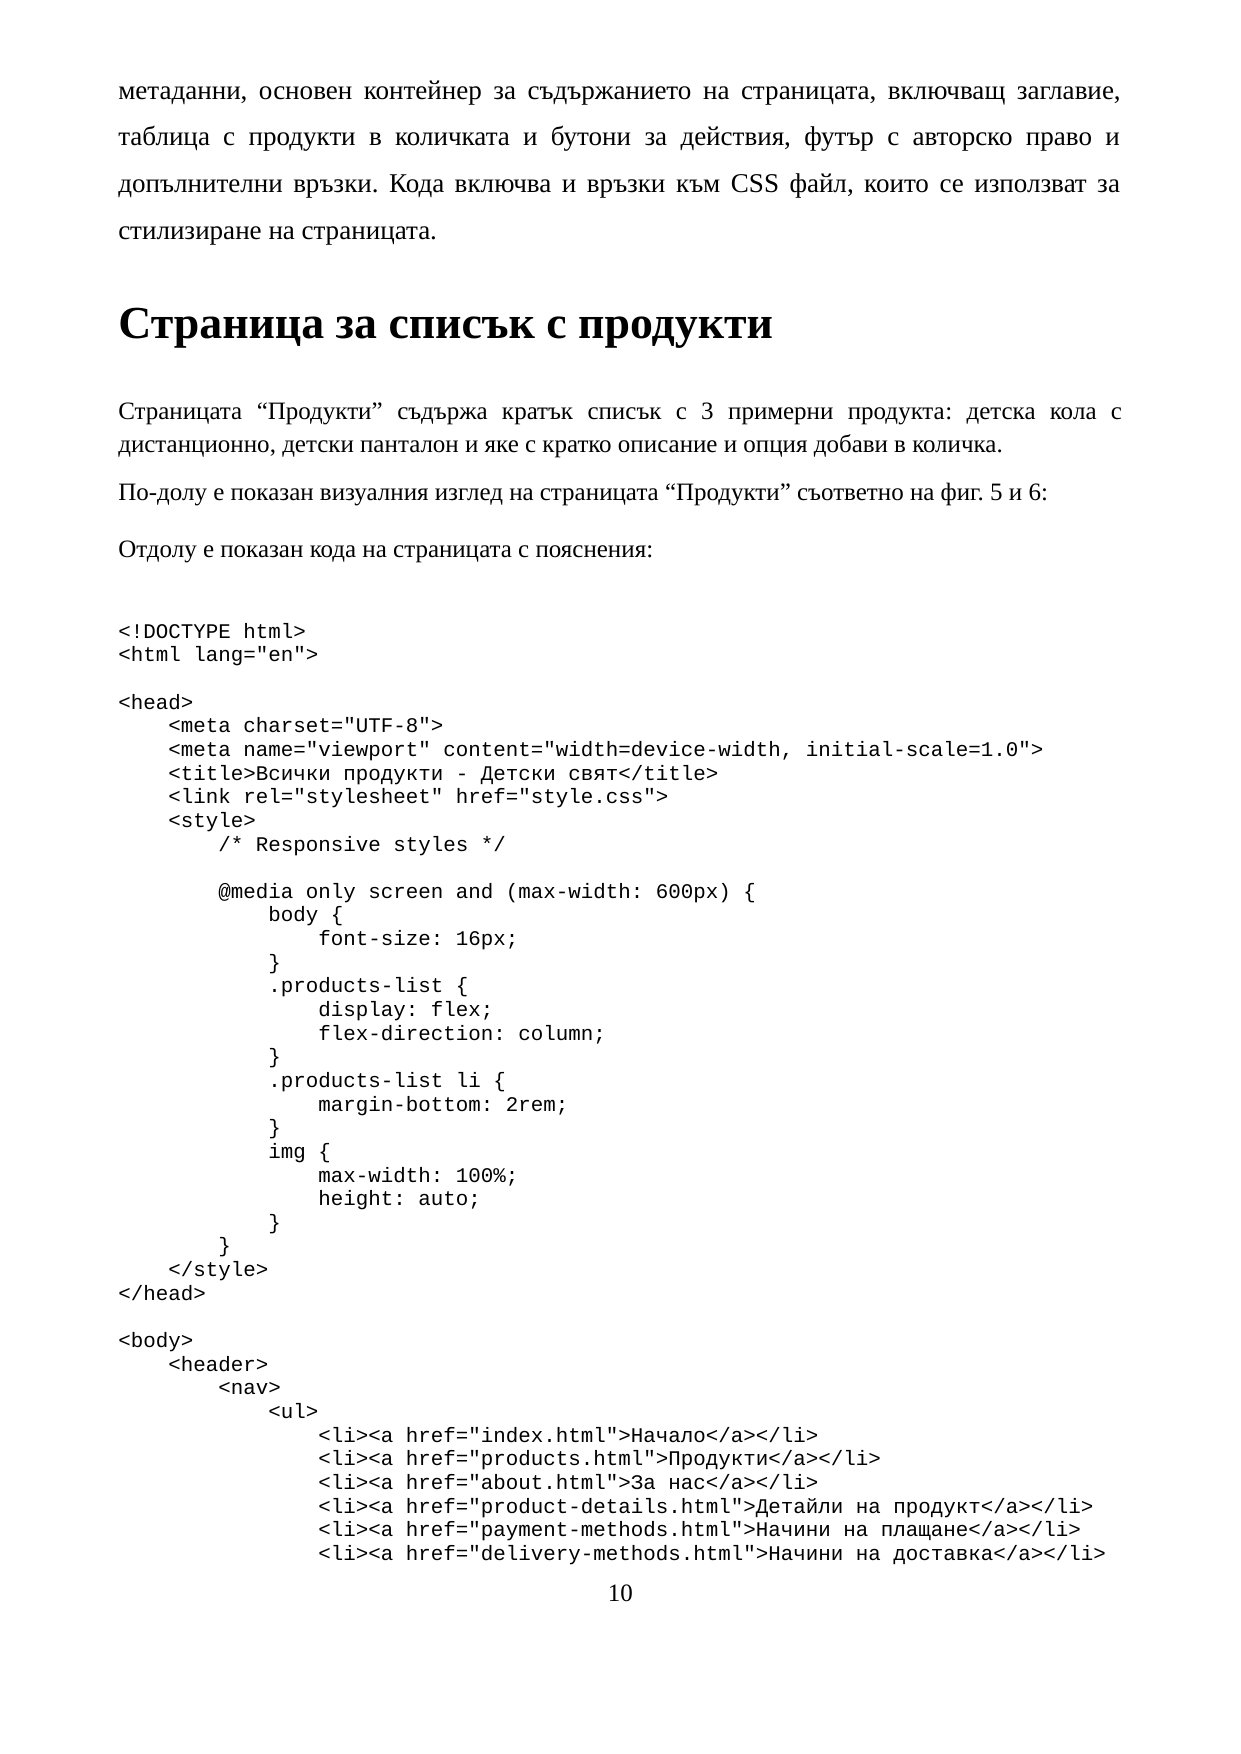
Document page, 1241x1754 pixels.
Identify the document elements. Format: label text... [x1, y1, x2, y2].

text img { [118, 1141, 1122, 1164]
text <li><a href="payment-methods.html">Начини на плащане</a></li> [118, 1519, 1122, 1543]
text <li><a href="index.html">Начало</a></li> [118, 1425, 1122, 1448]
text <title>Всички продукти - Детски свят</title> [118, 763, 1122, 786]
text <html lang="en"> [118, 644, 1122, 668]
text @media only screen and (max-width: 600px) { [118, 881, 1122, 904]
text По-долу е показан визуалния изглед на страницата “Продукти” съответно на фиг. 5 и 6: [118, 477, 1122, 506]
text height: auto; [118, 1188, 1122, 1212]
text max-width: 100%; [118, 1164, 1122, 1188]
text } [118, 952, 1122, 975]
text <li><a href="product-details.html">Детайли на продукт</a></li> [118, 1496, 1122, 1519]
text <meta name="viewport" content="width=device-width, initial-scale=1.0"> [118, 739, 1122, 763]
text <meta charset="UTF-8"> [118, 715, 1122, 739]
text </head> [118, 1283, 1122, 1306]
text .products-list li { [118, 1070, 1122, 1094]
text <link rel="stylesheet" href="style.css"> [118, 786, 1122, 810]
text } [118, 1046, 1122, 1070]
text <style> [118, 810, 1122, 833]
text margin-bottom: 2rem; [118, 1094, 1122, 1117]
text .products-list { [118, 975, 1122, 999]
text <nav> [118, 1377, 1122, 1401]
text font-size: 16px; [118, 928, 1122, 952]
text } [118, 1236, 1122, 1259]
text } [118, 1117, 1122, 1141]
text <head> [118, 692, 1122, 715]
text метаданни, основен контейнер за съдържанието на страницата, включващ заглавие, таблица с продукти в количката и бутони за действия, футър с авторско право и допълнителни връзки. Кода включва и връзки към CSS файл, които се използват за стилизиране на страницата. [118, 74, 1122, 245]
text <ul> [118, 1401, 1122, 1425]
text <li><a href="about.html">За нас</a></li> [118, 1472, 1122, 1496]
text display: flex; [118, 999, 1122, 1023]
text <li><a href="delivery-methods.html">Начини на доставка</a></li> [118, 1543, 1122, 1567]
text <!DOCTYPE html> [118, 621, 1122, 644]
text body { [118, 904, 1122, 928]
text Отдолу е показан кода на страницата с пояснения: [118, 534, 1122, 563]
text </style> [118, 1259, 1122, 1283]
text } [118, 1212, 1122, 1236]
text flex-direction: column; [118, 1023, 1122, 1046]
subtitle Страница за списък с продукти [118, 296, 1122, 348]
text Страницата “Продукти” съдържа кратък списък с 3 примерни продукта: детска кола с дистанционно, детски панталон и яке с кратко описание и опция добави в количка. [118, 396, 1122, 458]
text <li><a href="products.html">Продукти</a></li> [118, 1448, 1122, 1472]
text /* Responsive styles */ [118, 833, 1122, 857]
text <body> [118, 1330, 1122, 1354]
text <header> [118, 1354, 1122, 1377]
